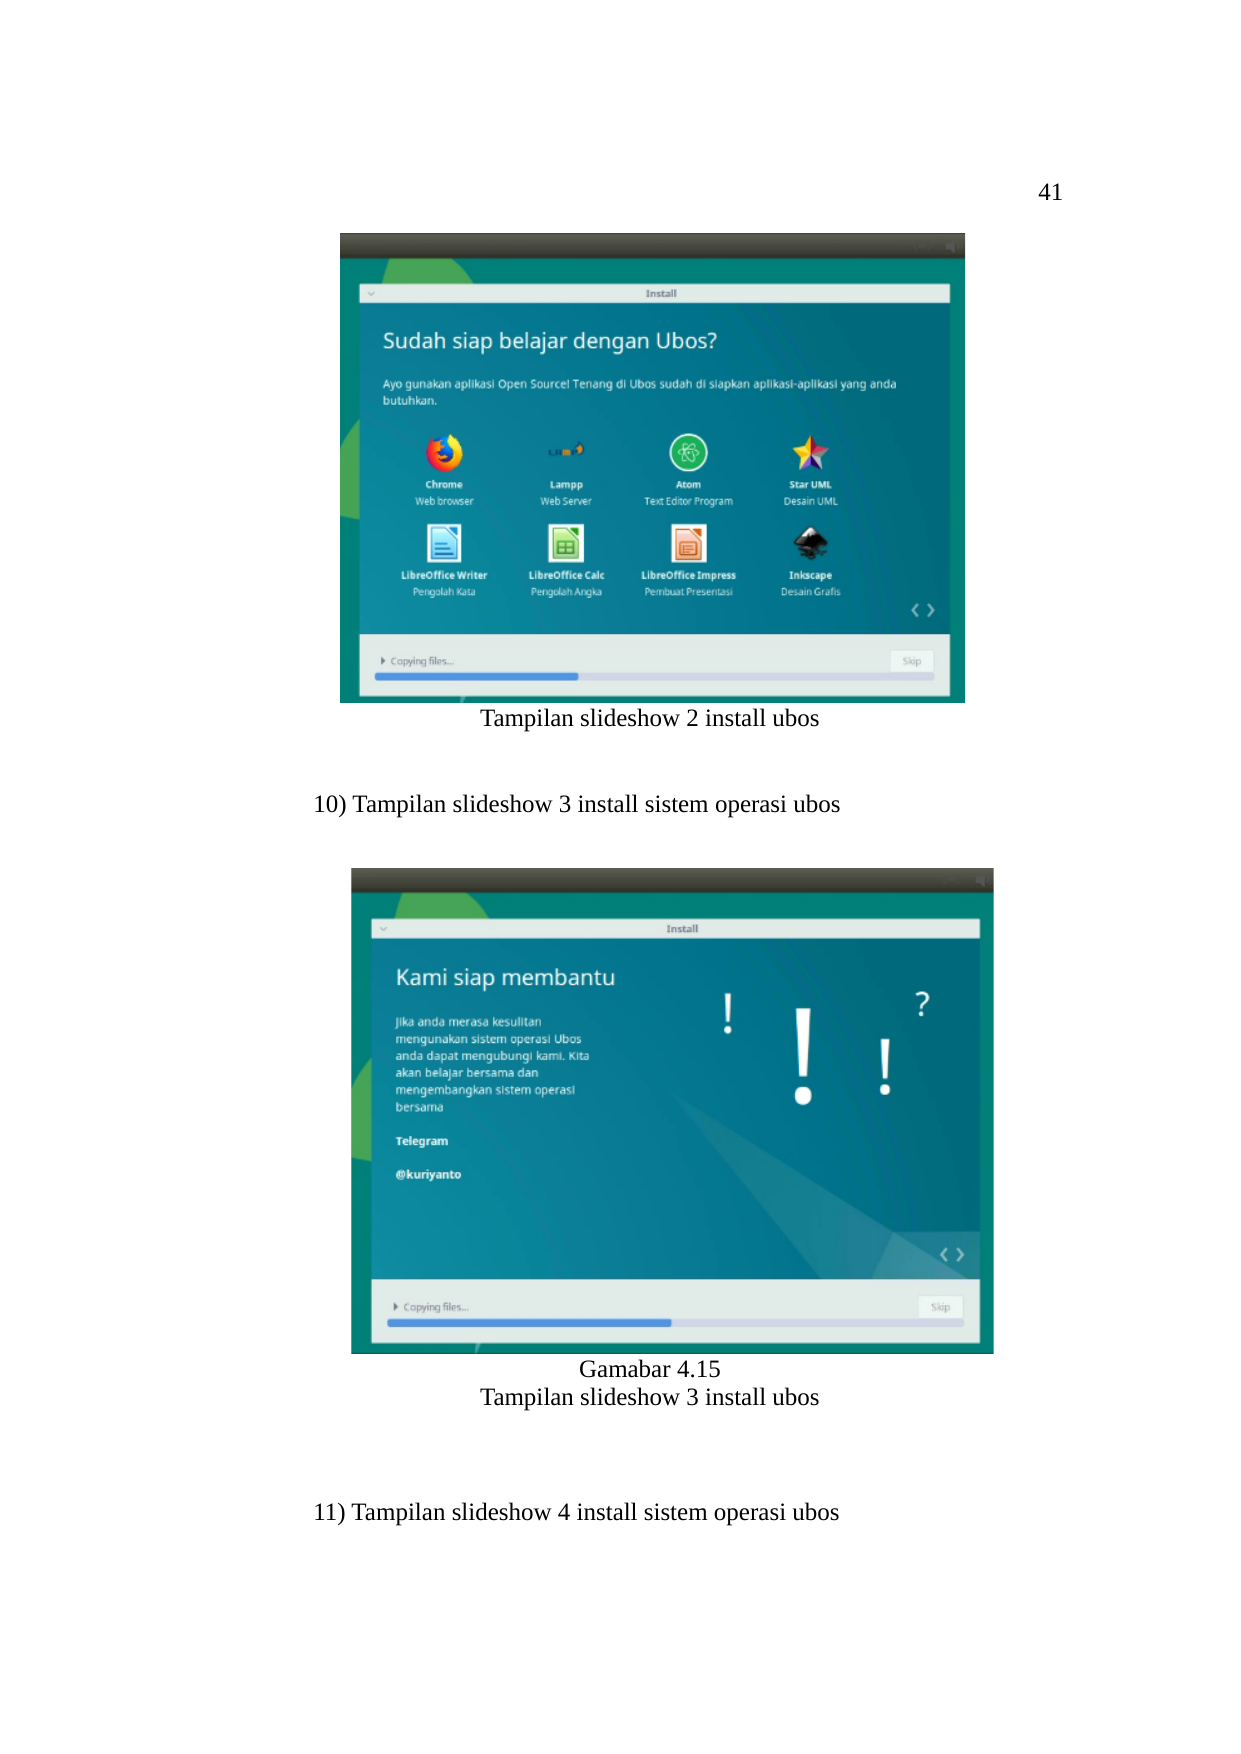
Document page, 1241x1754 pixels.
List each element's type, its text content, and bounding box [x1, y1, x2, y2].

text Tampilan slideshow 3 install ubos [236, 1382, 1063, 1411]
picture [340, 233, 966, 703]
text 11) Tampilan slideshow 4 install sistem operasi ubos [313, 1497, 1063, 1526]
text Tampilan slideshow 2 install ubos [236, 236, 1063, 732]
text 10) Tampilan slideshow 3 install sistem operasi ubos [313, 789, 1063, 818]
text Gamabar 4.15 [236, 875, 1063, 1382]
picture [351, 868, 994, 1354]
